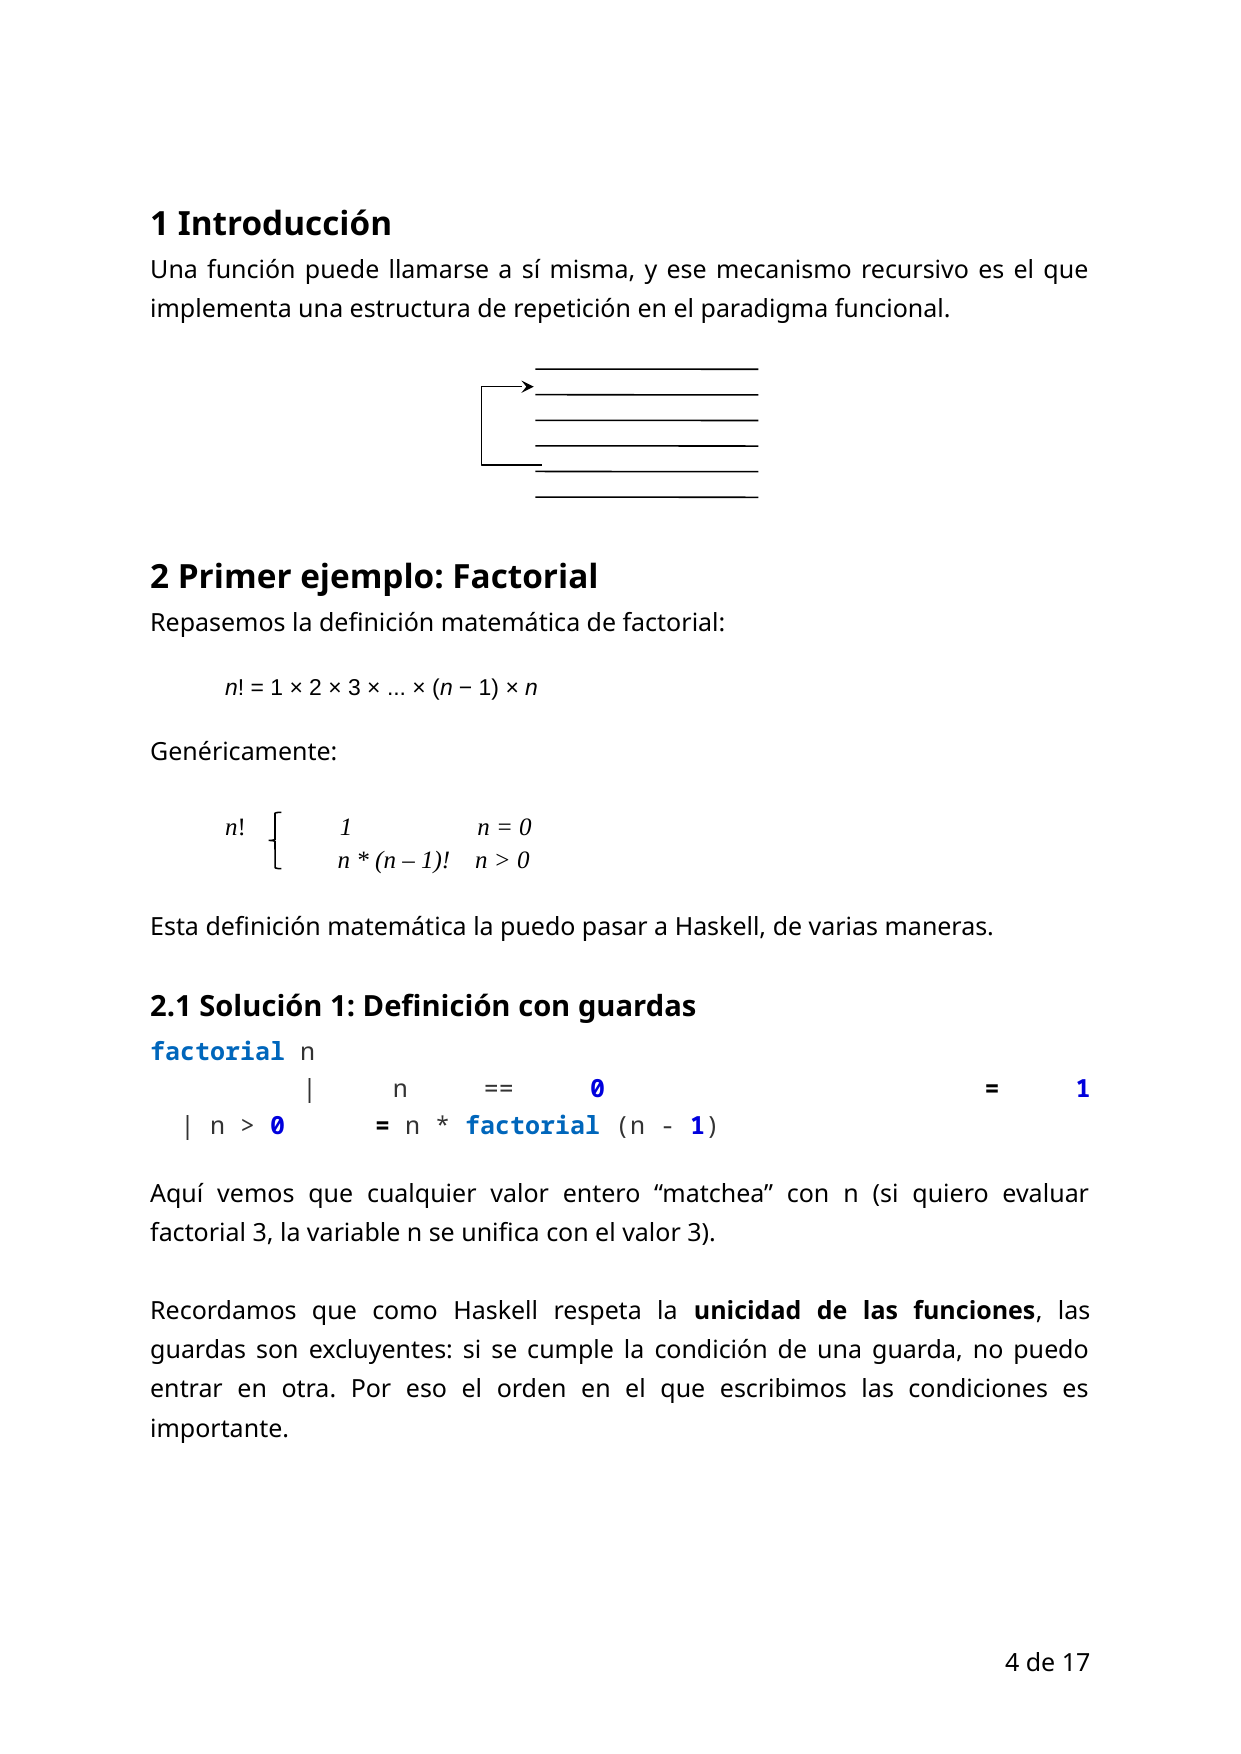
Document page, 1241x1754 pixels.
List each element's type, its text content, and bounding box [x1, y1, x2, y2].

subtitle 1 Introducción [150, 200, 1090, 245]
text Aquí vemos que cualquier valor entero “matchea” con n (si quiero evaluar factorial 3, la variable n se unifica con el valor 3). [150, 1175, 1090, 1248]
text 1 n = 0 [282, 812, 1090, 841]
text n! [225, 812, 274, 841]
text Genéricamente: [150, 734, 1090, 768]
text n! = 1 × 2 × 3 × ... × (n − 1) × n [225, 673, 1090, 700]
text | n == 0 = 1 | n > 0 = n * factorial (n - 1) [150, 1071, 1090, 1142]
subtitle 2 Primer ejemplo: Factorial [150, 552, 1090, 598]
subtitle 2.1 Solución 1: Definición con guardas [150, 985, 1090, 1025]
text Esta definición matemática la puedo pasar a Haskell, de varias maneras. [150, 908, 1090, 943]
text n * (n – 1)! n > 0 [225, 845, 1090, 874]
text Recordamos que como Haskell respeta la unicidad de las funciones, las guardas son excluyentes: si se cumple la condición de una guarda, no puedo entrar en otra. Por eso el orden en el que escribimos las condiciones es importante. [150, 1293, 1090, 1444]
text Una función puede llamarse a sí misma, y ese mecanismo recursivo es el que implementa una estructura de repetición en el paradigma funcional. [150, 252, 1090, 325]
text factorial n [150, 1033, 1090, 1067]
text Repasemos la definición matemática de factorial: [150, 604, 1090, 638]
